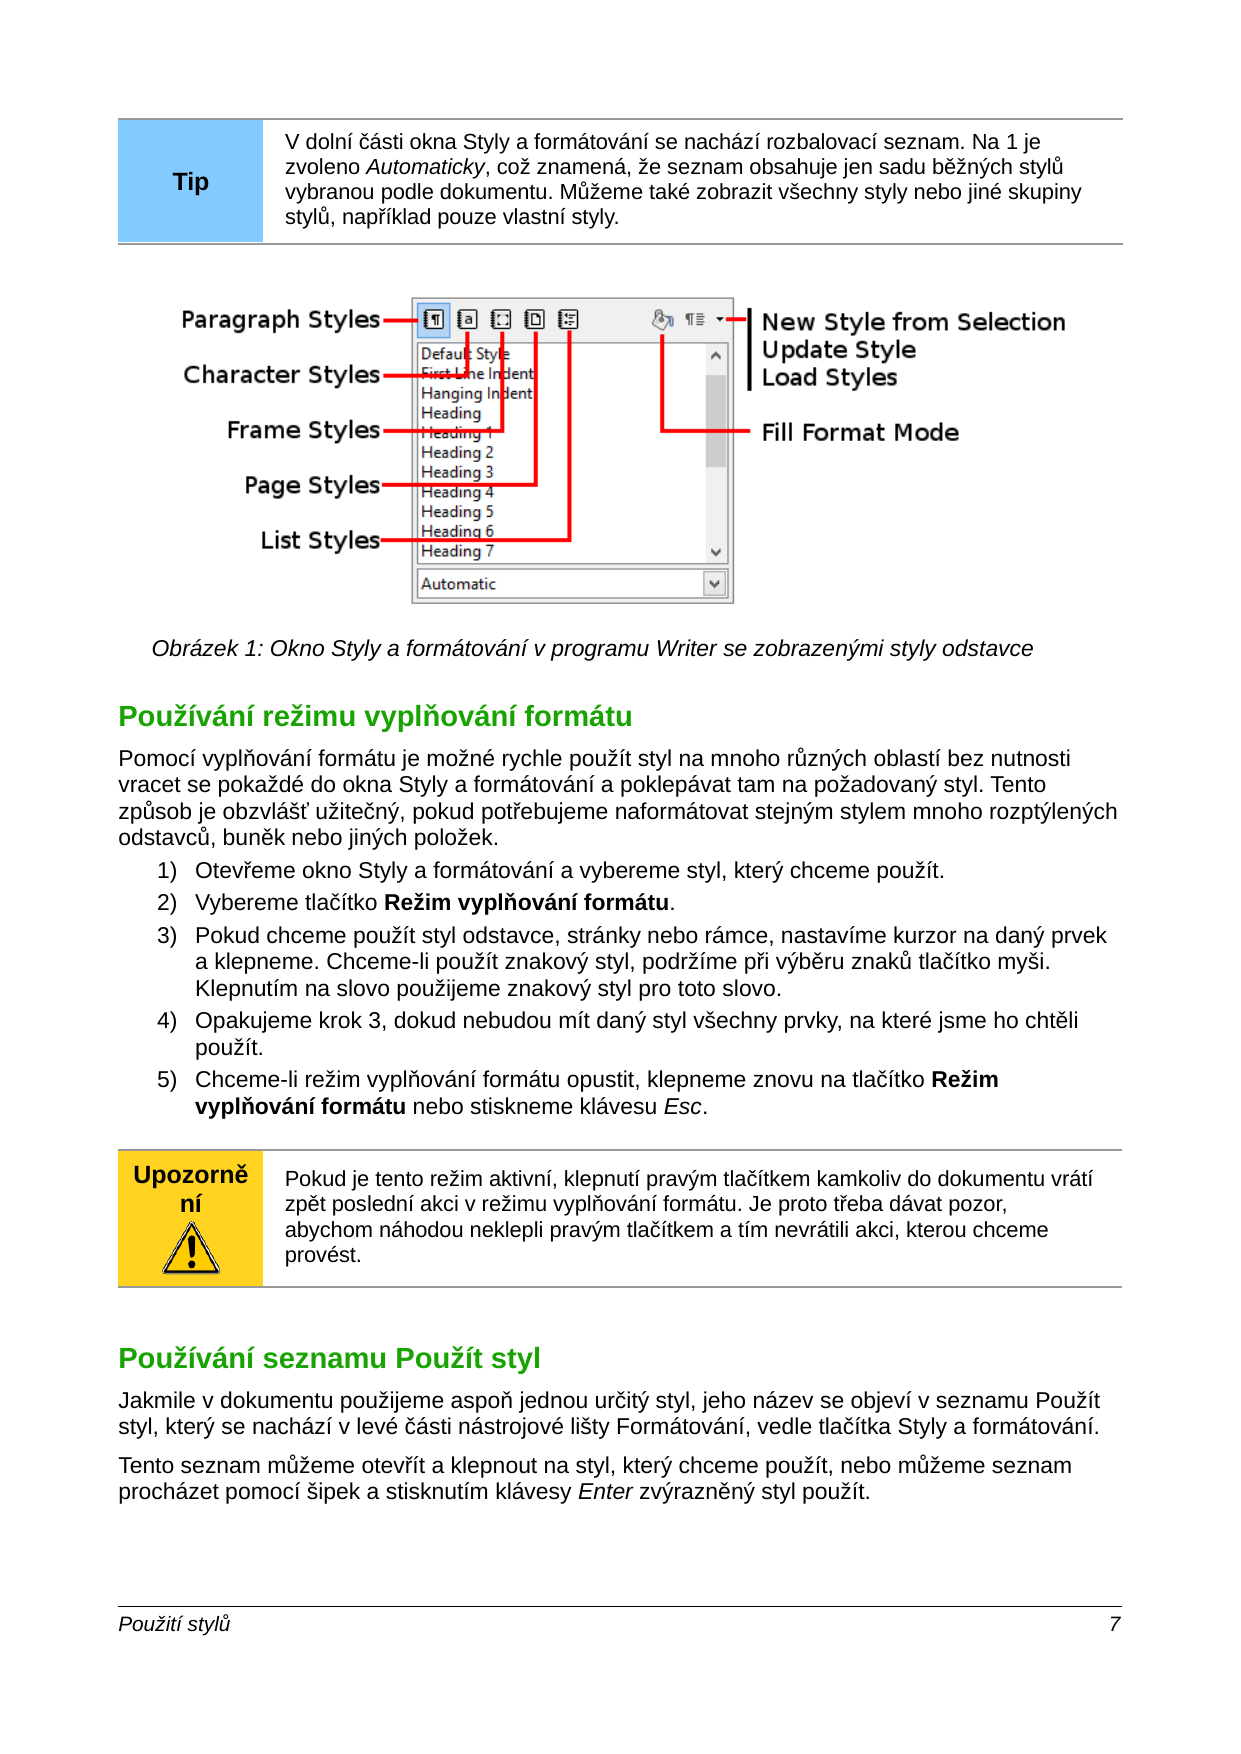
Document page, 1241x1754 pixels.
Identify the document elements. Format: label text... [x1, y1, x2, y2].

list Pomocí vyplňování formátu je možné rychle použít styl na mnoho různých oblastí bez nutnosti vracet se pokaždé do okna Styly a formátování a poklepávat tam na požadovaný styl. Tento způsob je obzvlášť užitečný, pokud potřebujeme naformátovat stejným stylem mnoho rozptýlených odstavců, buněk nebo jiných položek. [118, 745, 1122, 850]
subtitle Používání režimu vyplňování formátu [118, 699, 1122, 732]
list Vybereme tlačítko Režim vyplňování formátu. [177, 889, 1122, 916]
table_header Upozornění [118, 1151, 263, 1286]
picture [158, 1217, 223, 1278]
table_header V dolní části okna Styly a formátování se nachází rozbalovací seznam. Na obrázku 1 je zvoleno Automaticky, což znamená, že seznam obsahuje jen sadu běžných stylů vybranou podle dokumentu. Můžeme také zobrazit všechny styly nebo jiné skupiny stylů, například pouze vlastní styly. [264, 120, 1122, 242]
text Tento seznam můžeme otevřít a klepnout na styl, který chceme použít, nebo můžeme seznam procházet pomocí šipek a stisknutím klávesy Enter zvýrazněný styl použít. [118, 1452, 1122, 1504]
text Jakmile v dokumentu použijeme aspoň jednou určitý styl, jeho název se objeví v seznamu Použít styl, který se nachází v levé části nástrojové lišty Formátování, vedle tlačítka Styly a formátování. [118, 1387, 1122, 1439]
subtitle Používání seznamu Použít styl [118, 1341, 1122, 1374]
list Chceme-li režim vyplňování formátu opustit, klepneme znovu na tlačítko Režim vyplňování formátu nebo stiskneme klávesu Esc. [177, 1066, 1122, 1119]
picture [151, 274, 1089, 629]
list Otevřeme okno Styly a formátování a vybereme styl, který chceme použít. [177, 857, 1122, 883]
list Opakujeme krok 3, dokud nebudou mít daný styl všechny prvky, na které jsme ho chtěli použít. [177, 1007, 1122, 1060]
table_header Pokud je tento režim aktivní, klepnutí pravým tlačítkem kamkoliv do dokumentu vrátí zpět poslední akci v režimu vyplňování formátu. Je proto třeba dávat pozor, abychom náhodou neklepli pravým tlačítkem a tím nevrátili akci, kterou chceme provést. [263, 1151, 1122, 1286]
list Pokud chceme použít styl odstavce, stránky nebo rámce, nastavíme kurzor na daný prvek a klepneme. Chceme-li použít znakový styl, podržíme při výběru znaků tlačítko myši. Klepnutím na slovo použijeme znakový styl pro toto slovo. [177, 922, 1122, 1001]
text Obrázek 1: Okno Styly a formátování v programu Writer se zobrazenými styly odstavce [151, 635, 1089, 662]
table_header Tip [118, 120, 263, 242]
